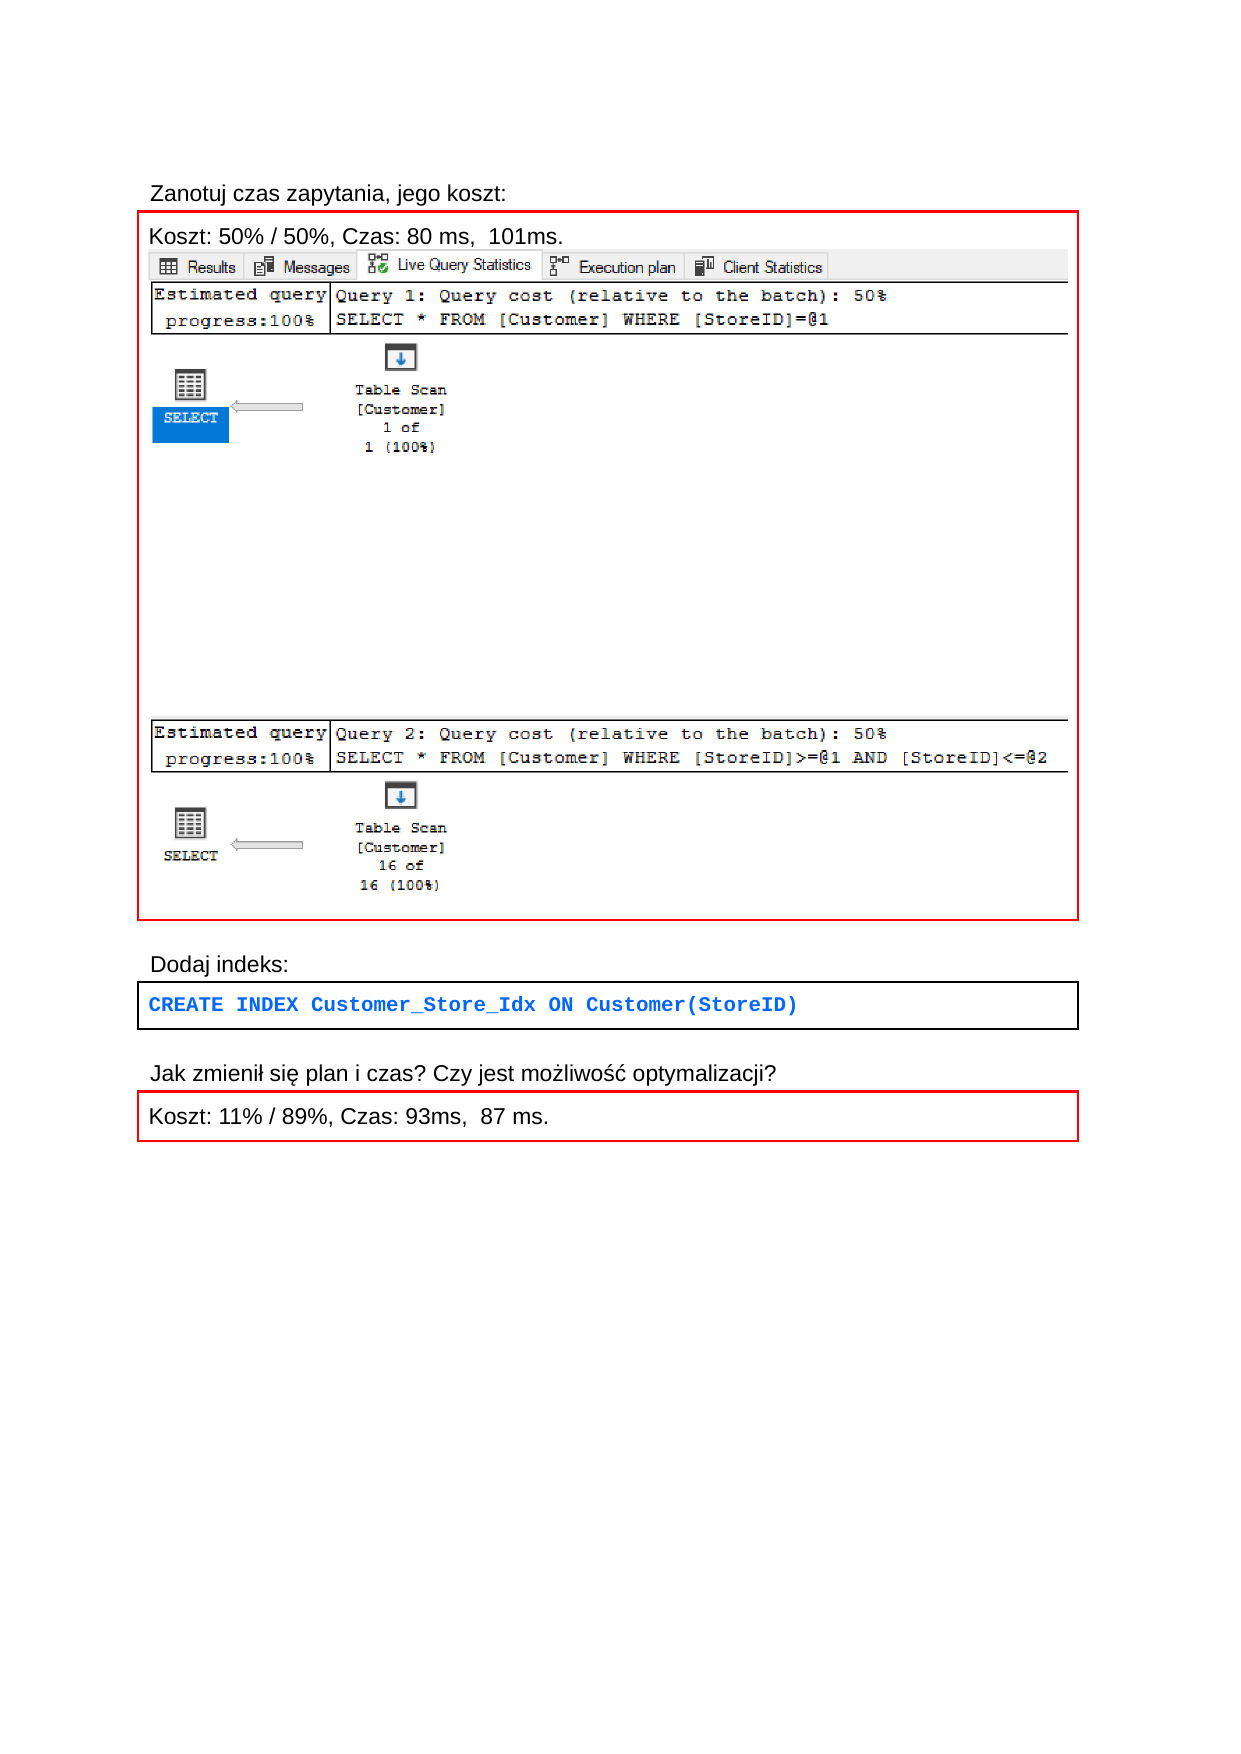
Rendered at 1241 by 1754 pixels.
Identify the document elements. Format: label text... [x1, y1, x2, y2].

table_header Koszt: 50% / 50%, Czas: 80 ms, 101ms. [139, 213, 1077, 919]
table_header CREATE INDEX Customer_Store_Idx ON Customer(StoreID) [139, 983, 1077, 1028]
text Dodaj indeks: [150, 951, 1090, 977]
text Jak zmienił się plan i czas? Czy jest możliwość optymalizacji? [150, 1060, 1090, 1086]
text Zanotuj czas zapytania, jego koszt: [150, 180, 1090, 207]
table_header Koszt: 11% / 89%, Czas: 93ms, 87 ms. [139, 1093, 1077, 1139]
